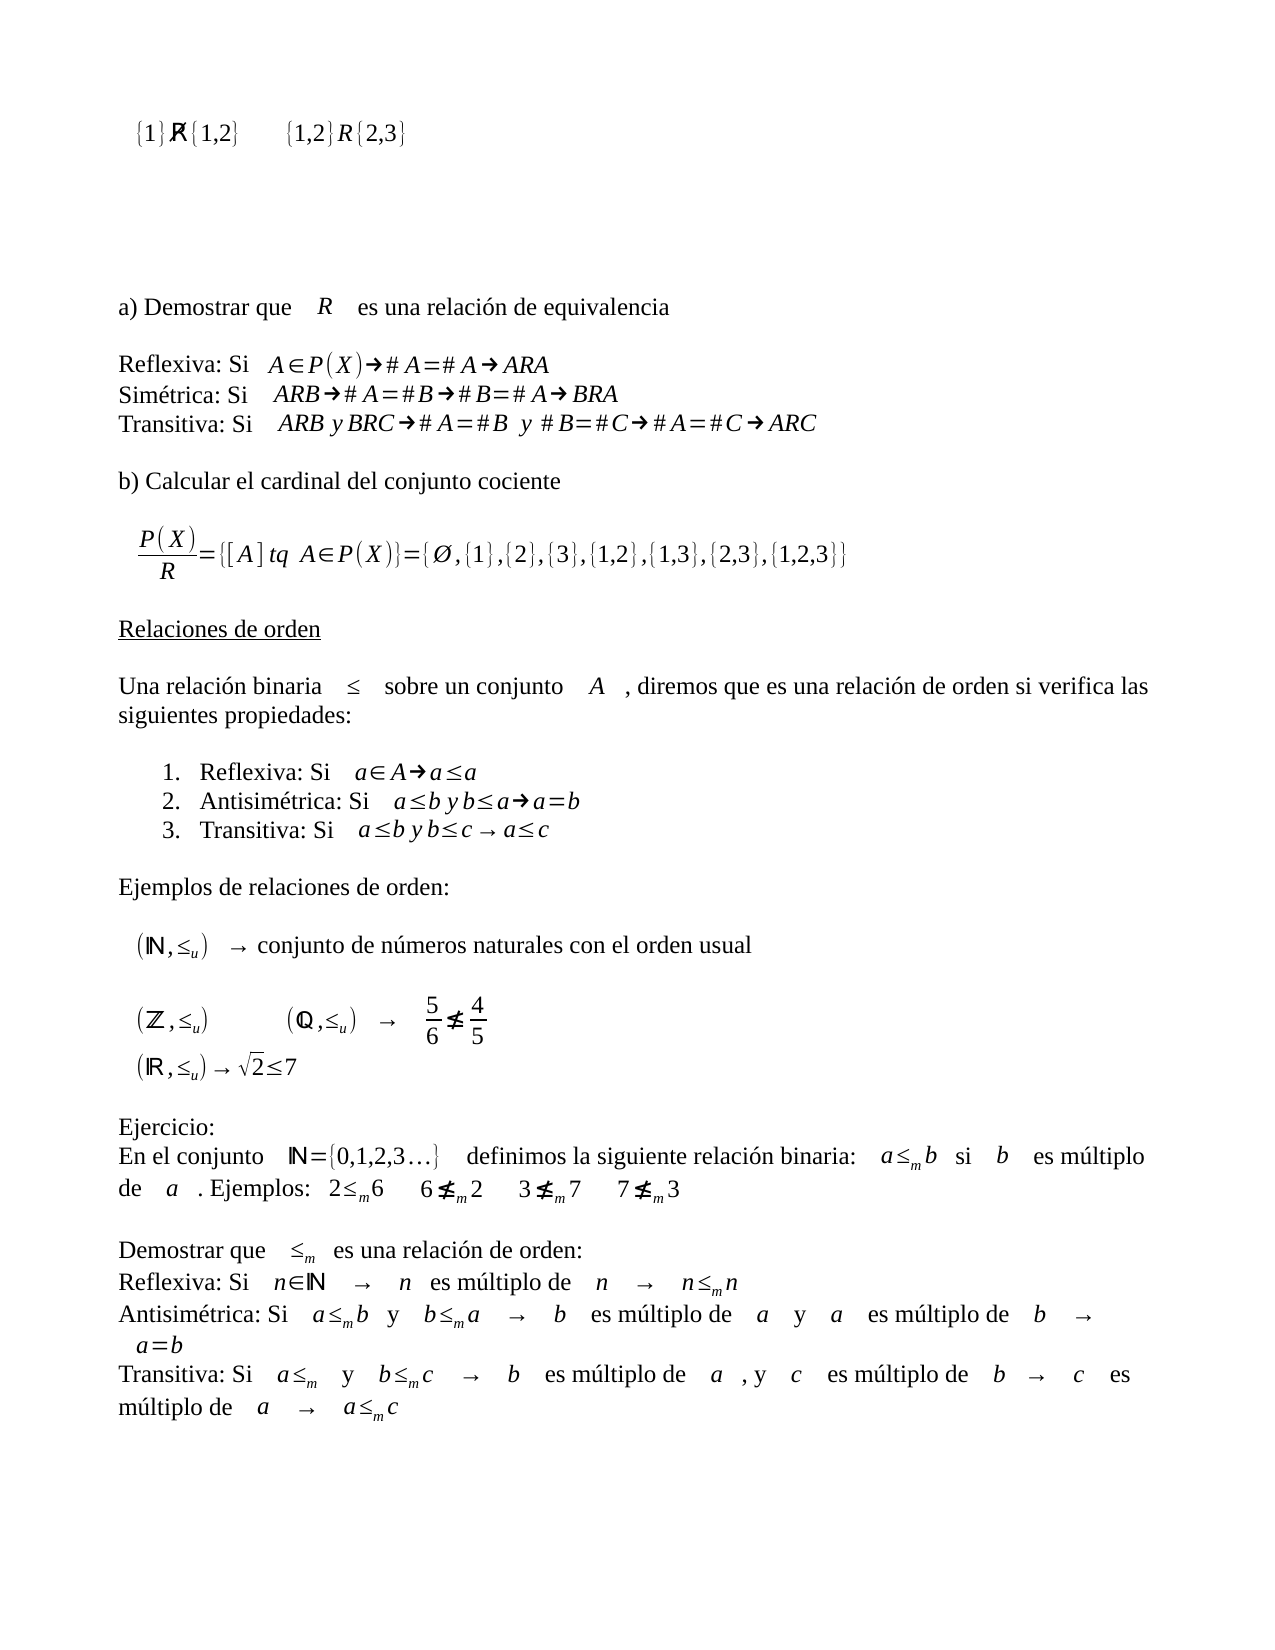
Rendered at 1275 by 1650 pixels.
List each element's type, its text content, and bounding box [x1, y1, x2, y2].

text Relaciones de orden [118, 614, 1157, 642]
text → [118, 991, 1157, 1050]
text a) Demostrar que es una relación de equivalencia [118, 292, 1157, 321]
text Ejemplos de relaciones de orden: [118, 872, 1157, 901]
text Una relación binaria sobre un conjunto , diremos que es una relación de orden si verifica las siguientes propiedades: [118, 671, 1157, 729]
list Transitiva: Si [162, 815, 1157, 844]
text Transitiva: Si y → es múltiplo de , y es múltiplo de → es múltiplo de → [118, 1359, 1157, 1424]
list Antisimétrica: Si [162, 786, 1157, 815]
text Demostrar que es una relación de orden: [118, 1235, 1157, 1267]
text Antisimétrica: Si y → es múltiplo de y es múltiplo de → [118, 1299, 1157, 1359]
text b) Calcular el cardinal del conjunto cociente [118, 466, 1157, 495]
text Ejercicio: [118, 1112, 1157, 1141]
text Reflexiva: Si → es múltiplo de → [118, 1267, 1157, 1299]
text Reflexiva: Si [118, 349, 1157, 380]
text En el conjunto definimos la siguiente relación binaria: si es múltiplo de . Ejemplos: [118, 1141, 1157, 1206]
text Transitiva: Si [118, 409, 1157, 437]
list Reflexiva: Si [162, 757, 1157, 786]
text Simétrica: Si [118, 380, 1157, 409]
text → conjunto de números naturales con el orden usual [118, 930, 1157, 962]
